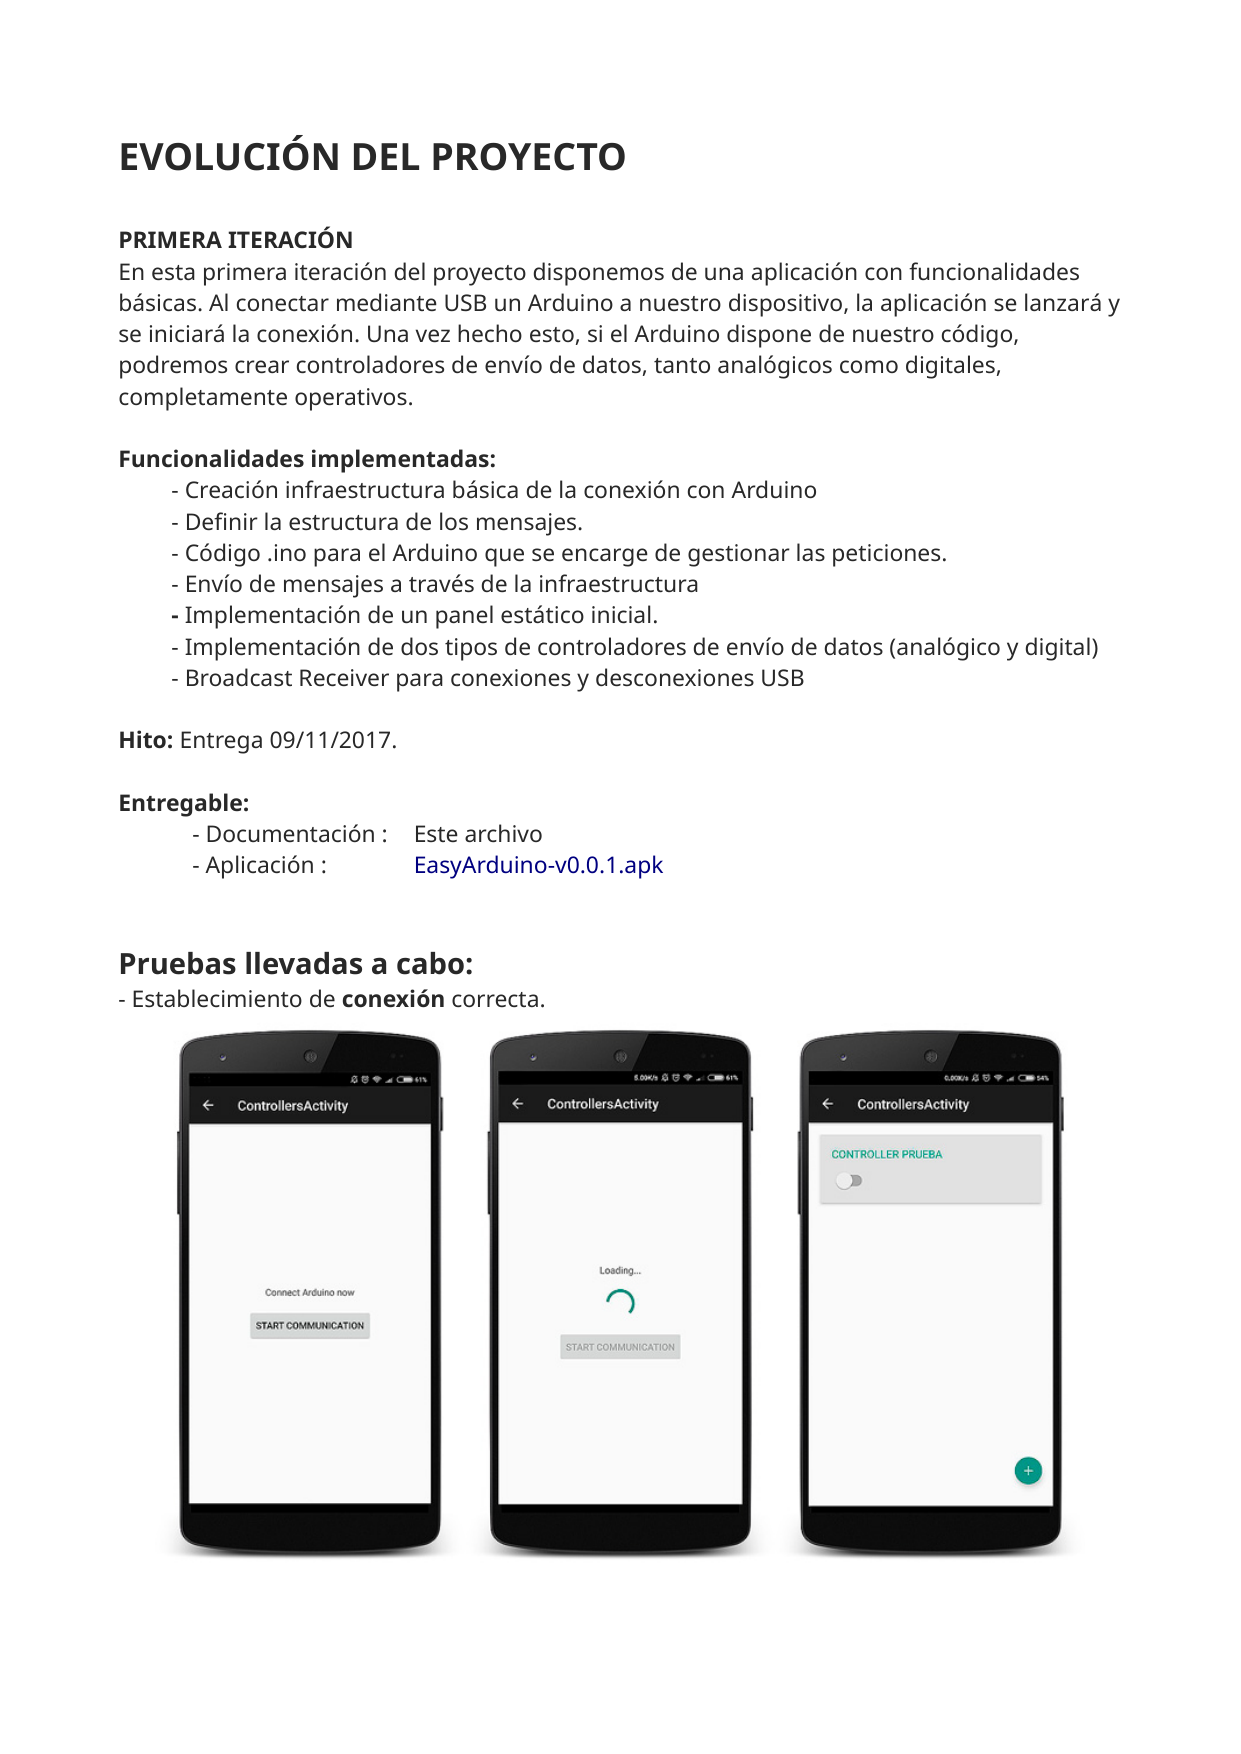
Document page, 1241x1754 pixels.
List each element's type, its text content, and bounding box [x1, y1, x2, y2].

text En esta primera iteración del proyecto disponemos de una aplicación con funcionalidades básicas. Al conectar mediante USB un Arduino a nuestro dispositivo, la aplicación se lanzará y se iniciará la conexión. Una vez hecho esto, si el Arduino dispone de nuestro código, podremos crear controladores de envío de datos, tanto analógicos como digitales, completamente operativos. [118, 255, 1122, 412]
text - Definir la estructura de los mensajes. [171, 505, 1122, 537]
text EVOLUCIÓN DEL PROYECTO [118, 130, 1122, 181]
text Funcionalidades implementadas: [118, 443, 1122, 474]
text - Envío de mensajes a través de la infraestructura [171, 568, 1122, 599]
text - Creación infraestructura básica de la conexión con Arduino [171, 474, 1122, 505]
text - Implementación de dos tipos de controladores de envío de datos (analógico y digital) [171, 630, 1122, 662]
text Pruebas llevadas a cabo: [118, 943, 1122, 983]
text PRIMERA ITERACIÓN [118, 224, 1122, 255]
text - Establecimiento de conexión correcta. [118, 983, 1122, 1014]
picture [155, 1013, 1086, 1572]
text - Código .ino para el Arduino que se encarge de gestionar las peticiones. [171, 537, 1122, 568]
text - Implementación de un panel estático inicial. [171, 599, 1122, 630]
text - Documentación : Este archivo [118, 818, 1122, 849]
text - Aplicación : EasyArduino-v0.0.1.apk [118, 849, 1122, 880]
text Entregable: [118, 787, 1122, 818]
text - Broadcast Receiver para conexiones y desconexiones USB [171, 662, 1122, 693]
text Hito: Entrega 09/11/2017. [118, 724, 1122, 755]
